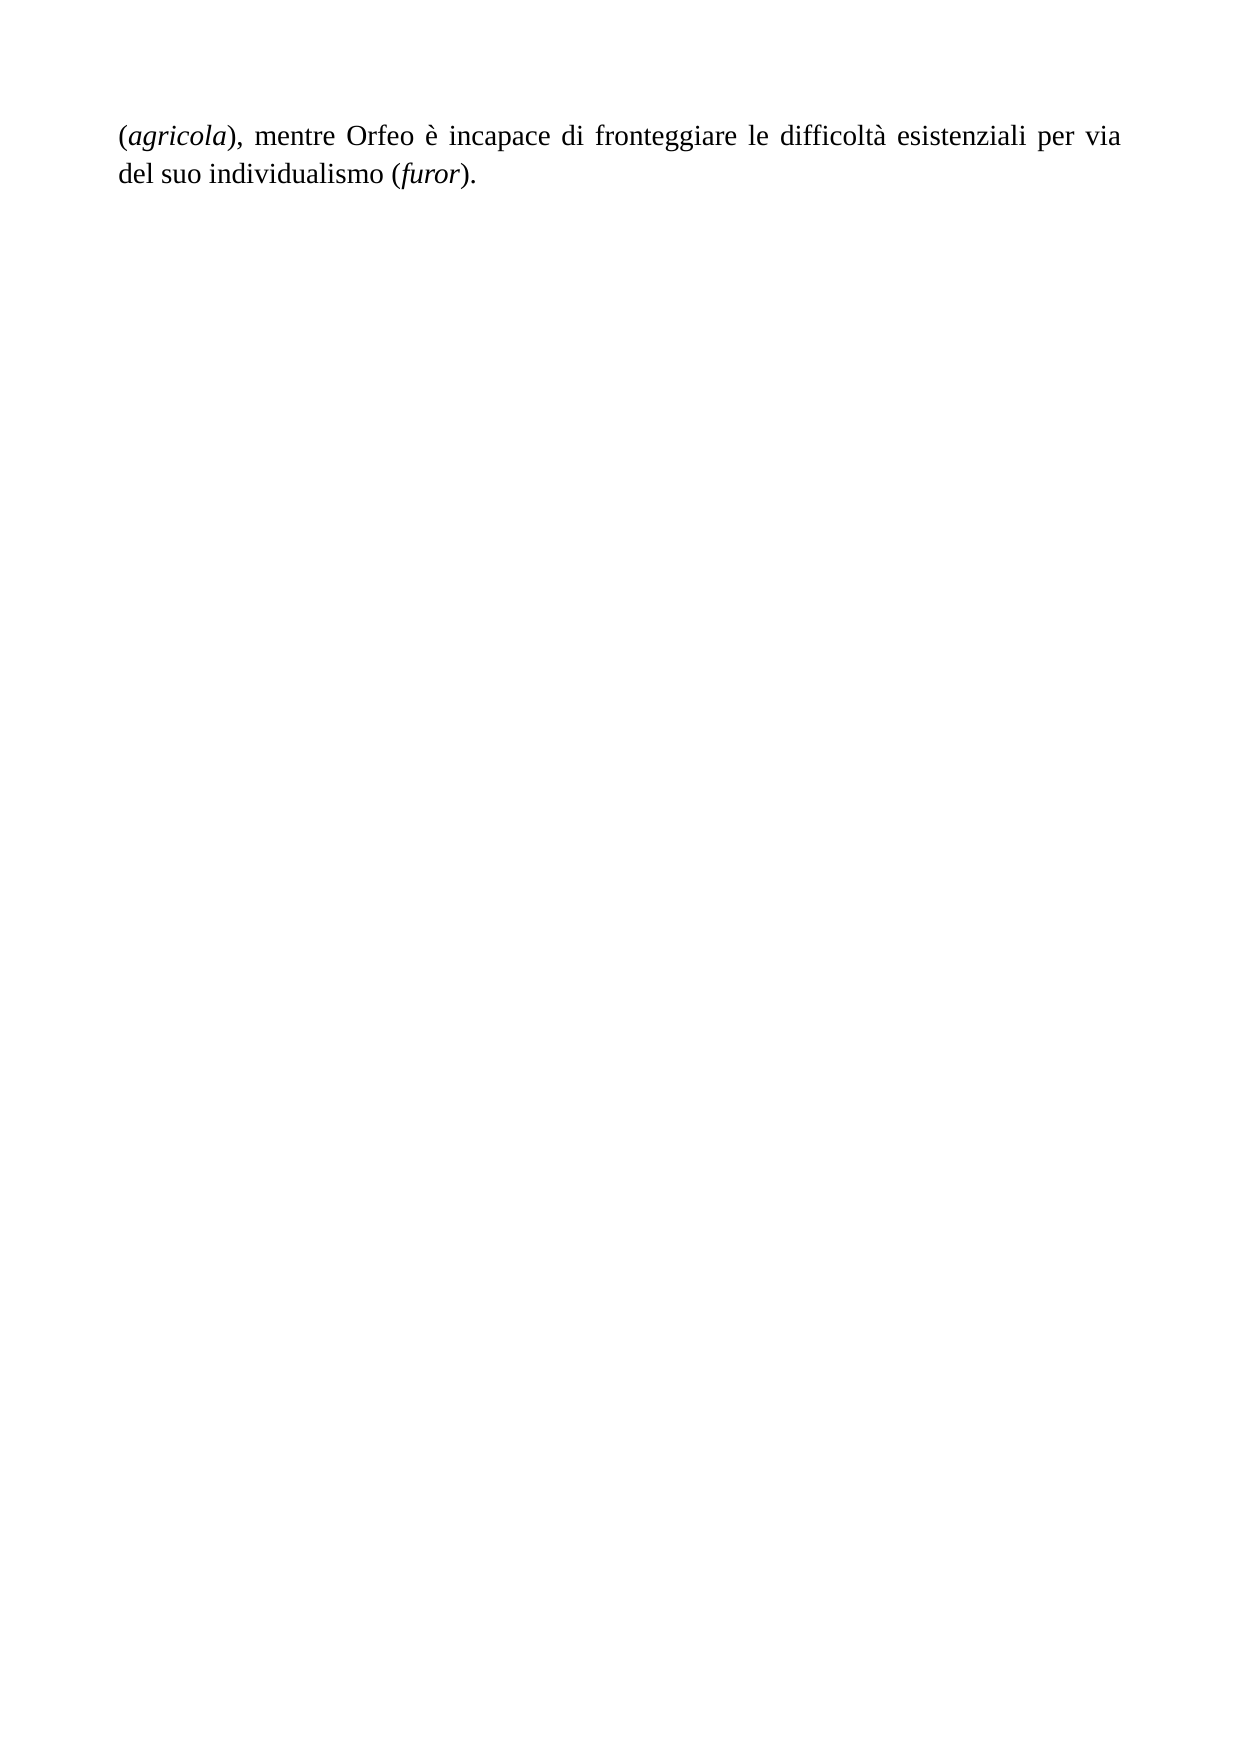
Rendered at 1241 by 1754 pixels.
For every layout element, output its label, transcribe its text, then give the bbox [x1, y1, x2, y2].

text (agricola), mentre Orfeo è incapace di fronteggiare le difficoltà esistenziali per via del suo individualismo (furor). [118, 118, 1122, 190]
